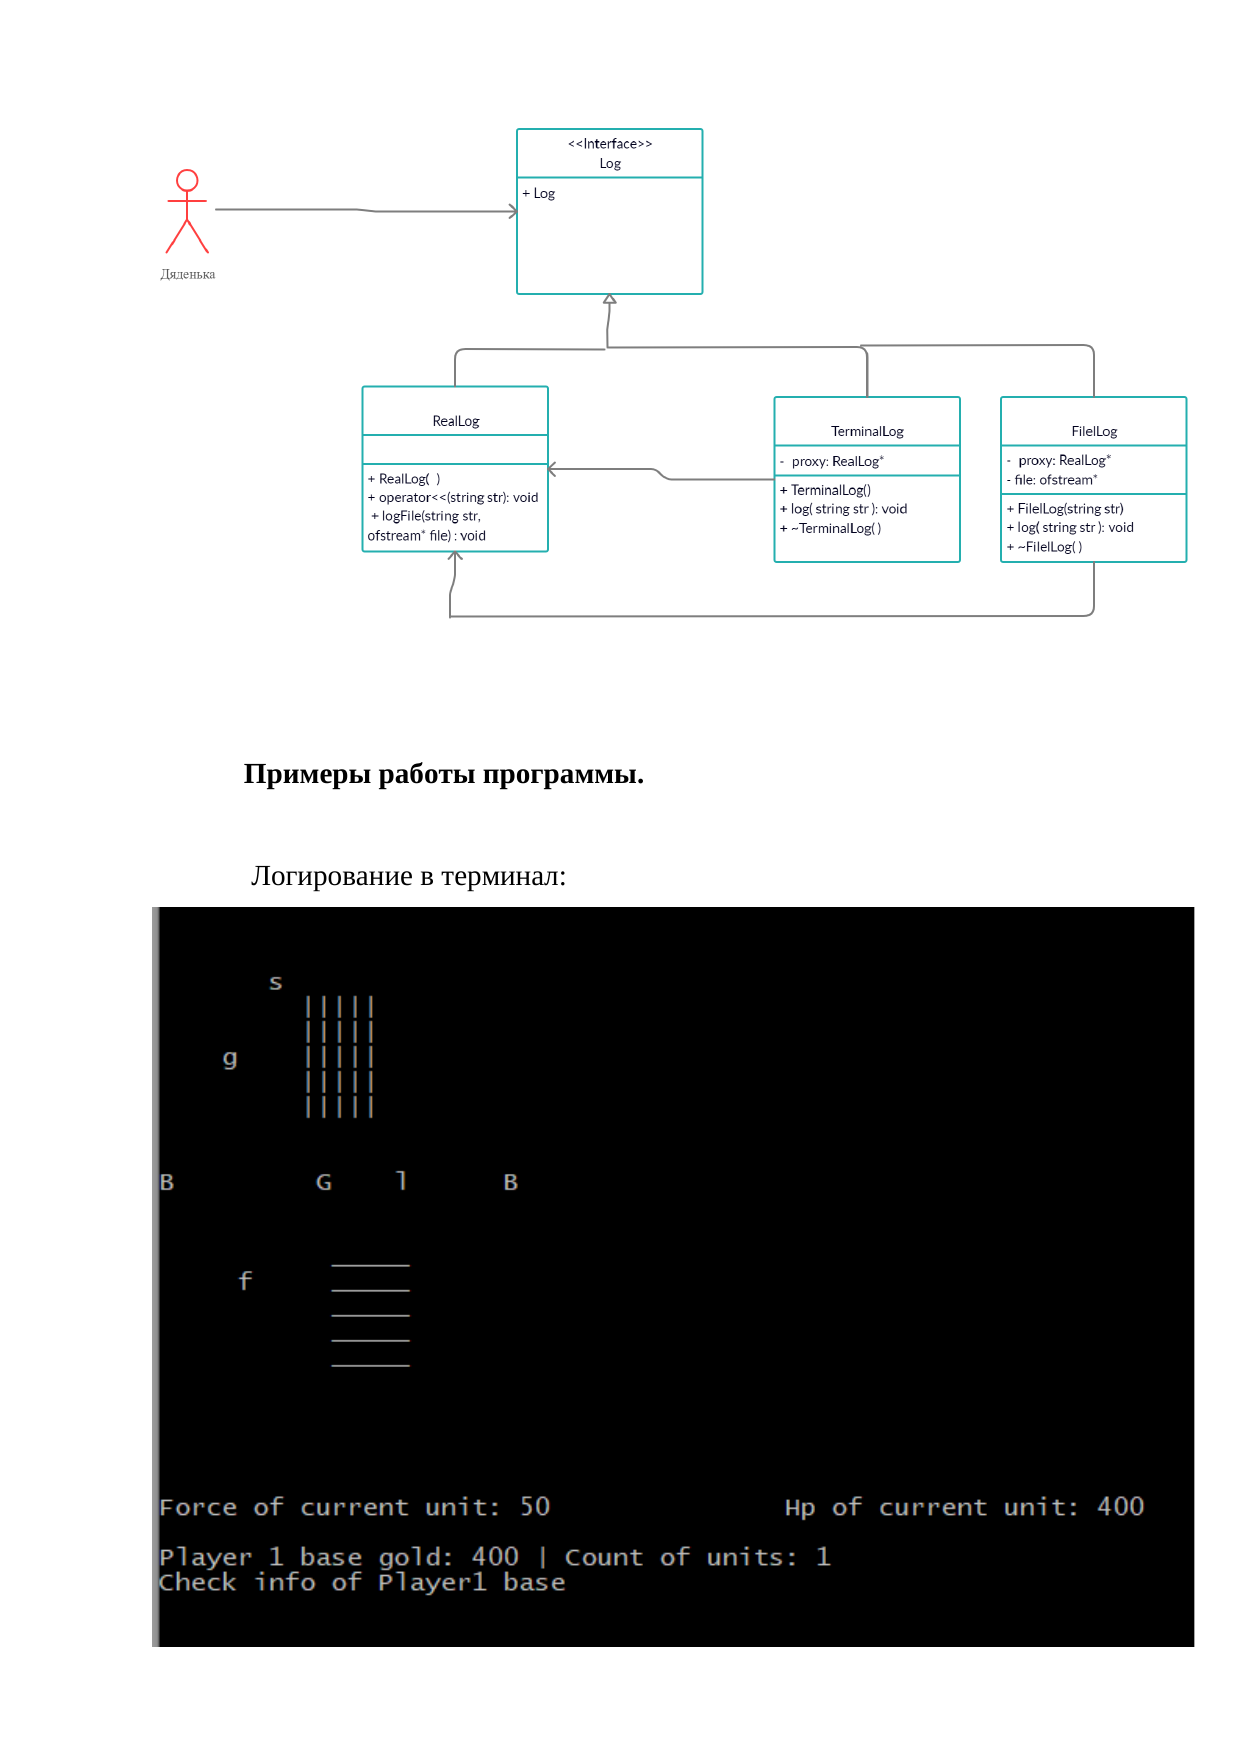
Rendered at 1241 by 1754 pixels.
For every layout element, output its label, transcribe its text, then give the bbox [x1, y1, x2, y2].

picture [139, 108, 1207, 638]
text Логирование в терминал: [139, 858, 1207, 891]
picture [152, 907, 1195, 1647]
text Примеры работы программы. [139, 756, 1207, 789]
